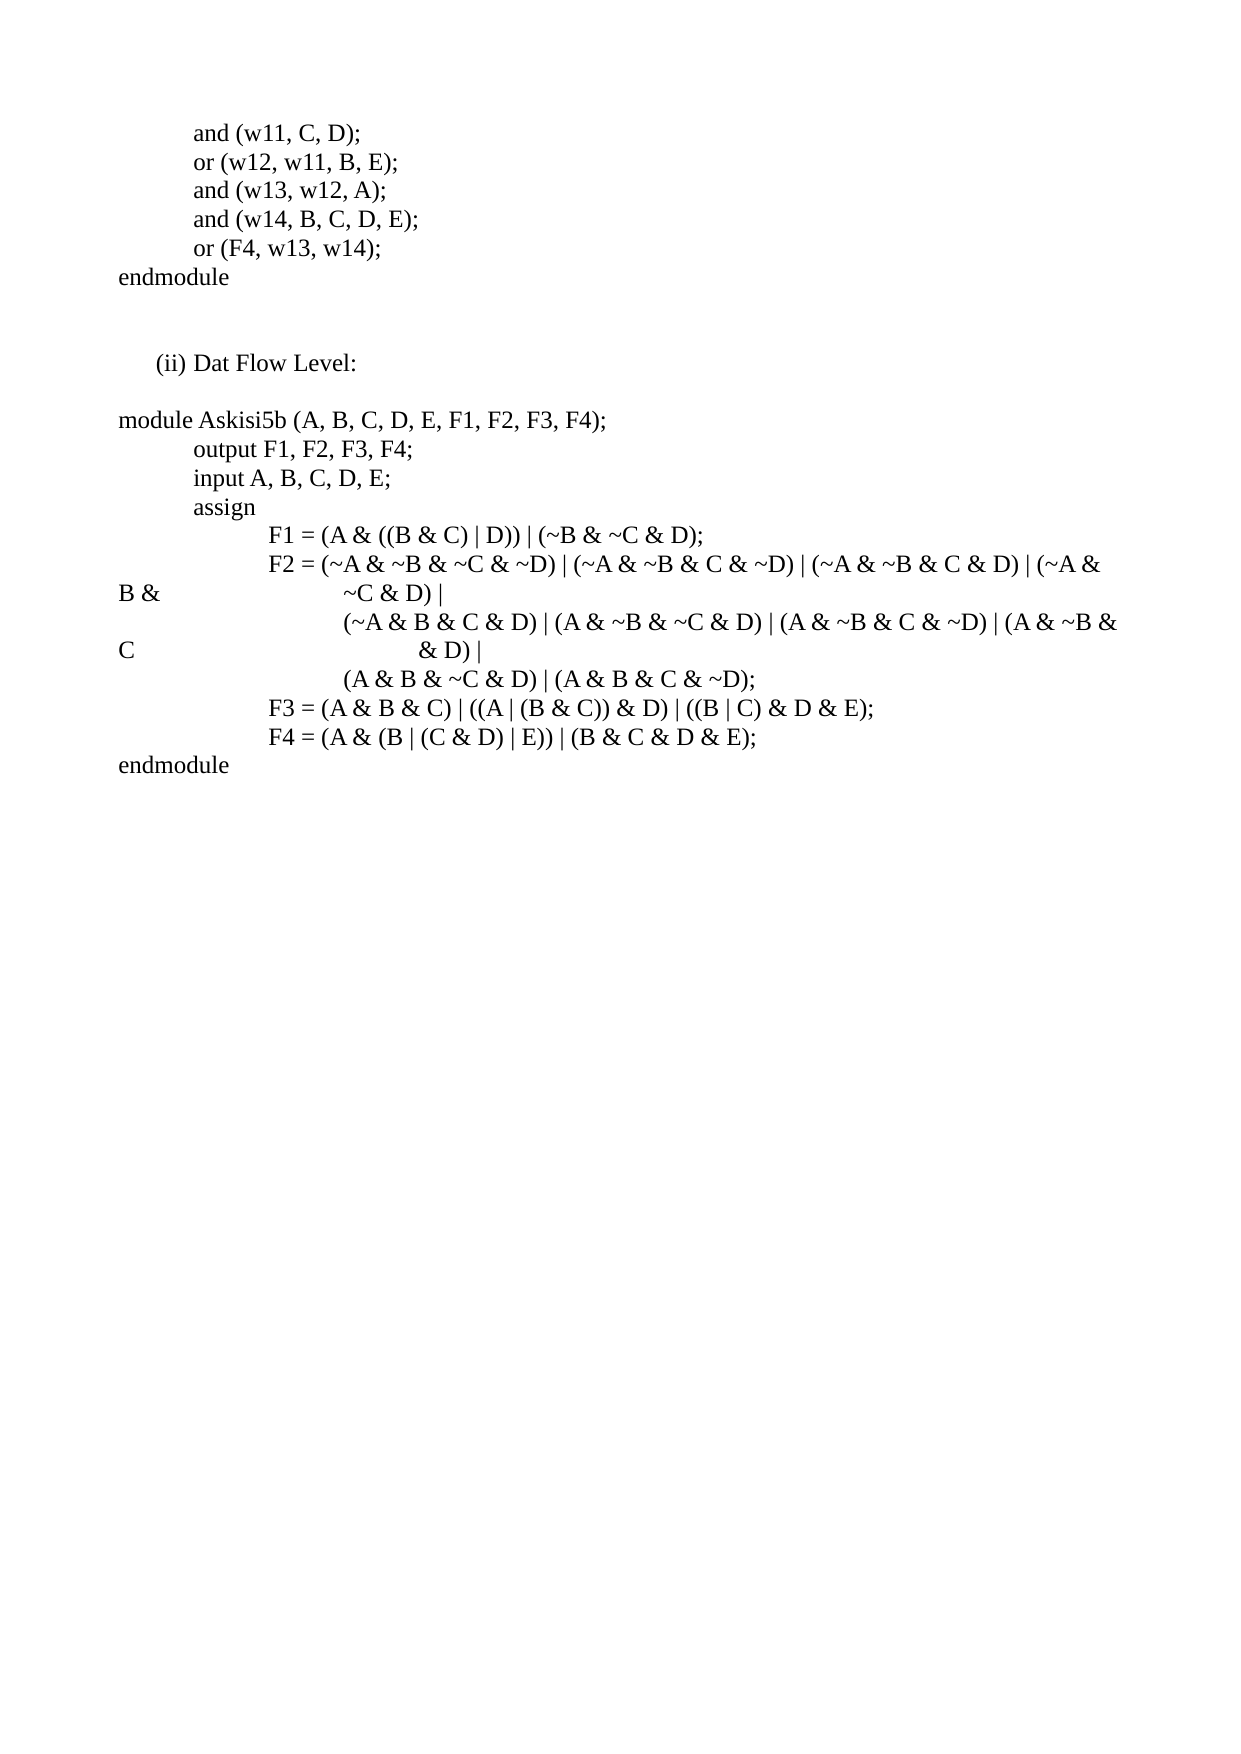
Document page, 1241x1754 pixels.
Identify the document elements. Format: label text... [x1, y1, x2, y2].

text or (F4, w13, w14); [118, 233, 1122, 262]
text F4 = (A & (B | (C & D) | E)) | (B & C & D & E); [118, 722, 1122, 751]
text and (w11, C, D); [118, 118, 1122, 147]
text F1 = (A & ((B & C) | D)) | (~B & ~C & D); [118, 521, 1122, 549]
text F3 = (A & B & C) | ((A | (B & C)) & D) | ((B | C) & D & E); [118, 693, 1122, 722]
text endmodule [118, 751, 1122, 779]
text F2 = (~A & ~B & ~C & ~D) | (~A & ~B & C & ~D) | (~A & ~B & C & D) | (~A & B & ~C & D) | (~A & B & C & D) | (A & ~B & ~C & D) | (A & ~B & C & ~D) | (A & ~B & C & D) | [118, 549, 1122, 664]
text and (w14, B, C, D, E); [118, 204, 1122, 233]
text (A & B & ~C & D) | (A & B & C & ~D); [118, 664, 1122, 693]
text or (w12, w11, B, E); [118, 147, 1122, 176]
text module Askisi5b (A, B, C, D, E, F1, F2, F3, F4); [118, 406, 1122, 434]
list Dat Flow Level: [156, 348, 1122, 377]
text assign [118, 492, 1122, 521]
text output F1, F2, F3, F4; [118, 434, 1122, 463]
text input A, B, C, D, E; [118, 463, 1122, 492]
text endmodule [118, 262, 1124, 291]
text and (w13, w12, A); [118, 176, 1122, 204]
